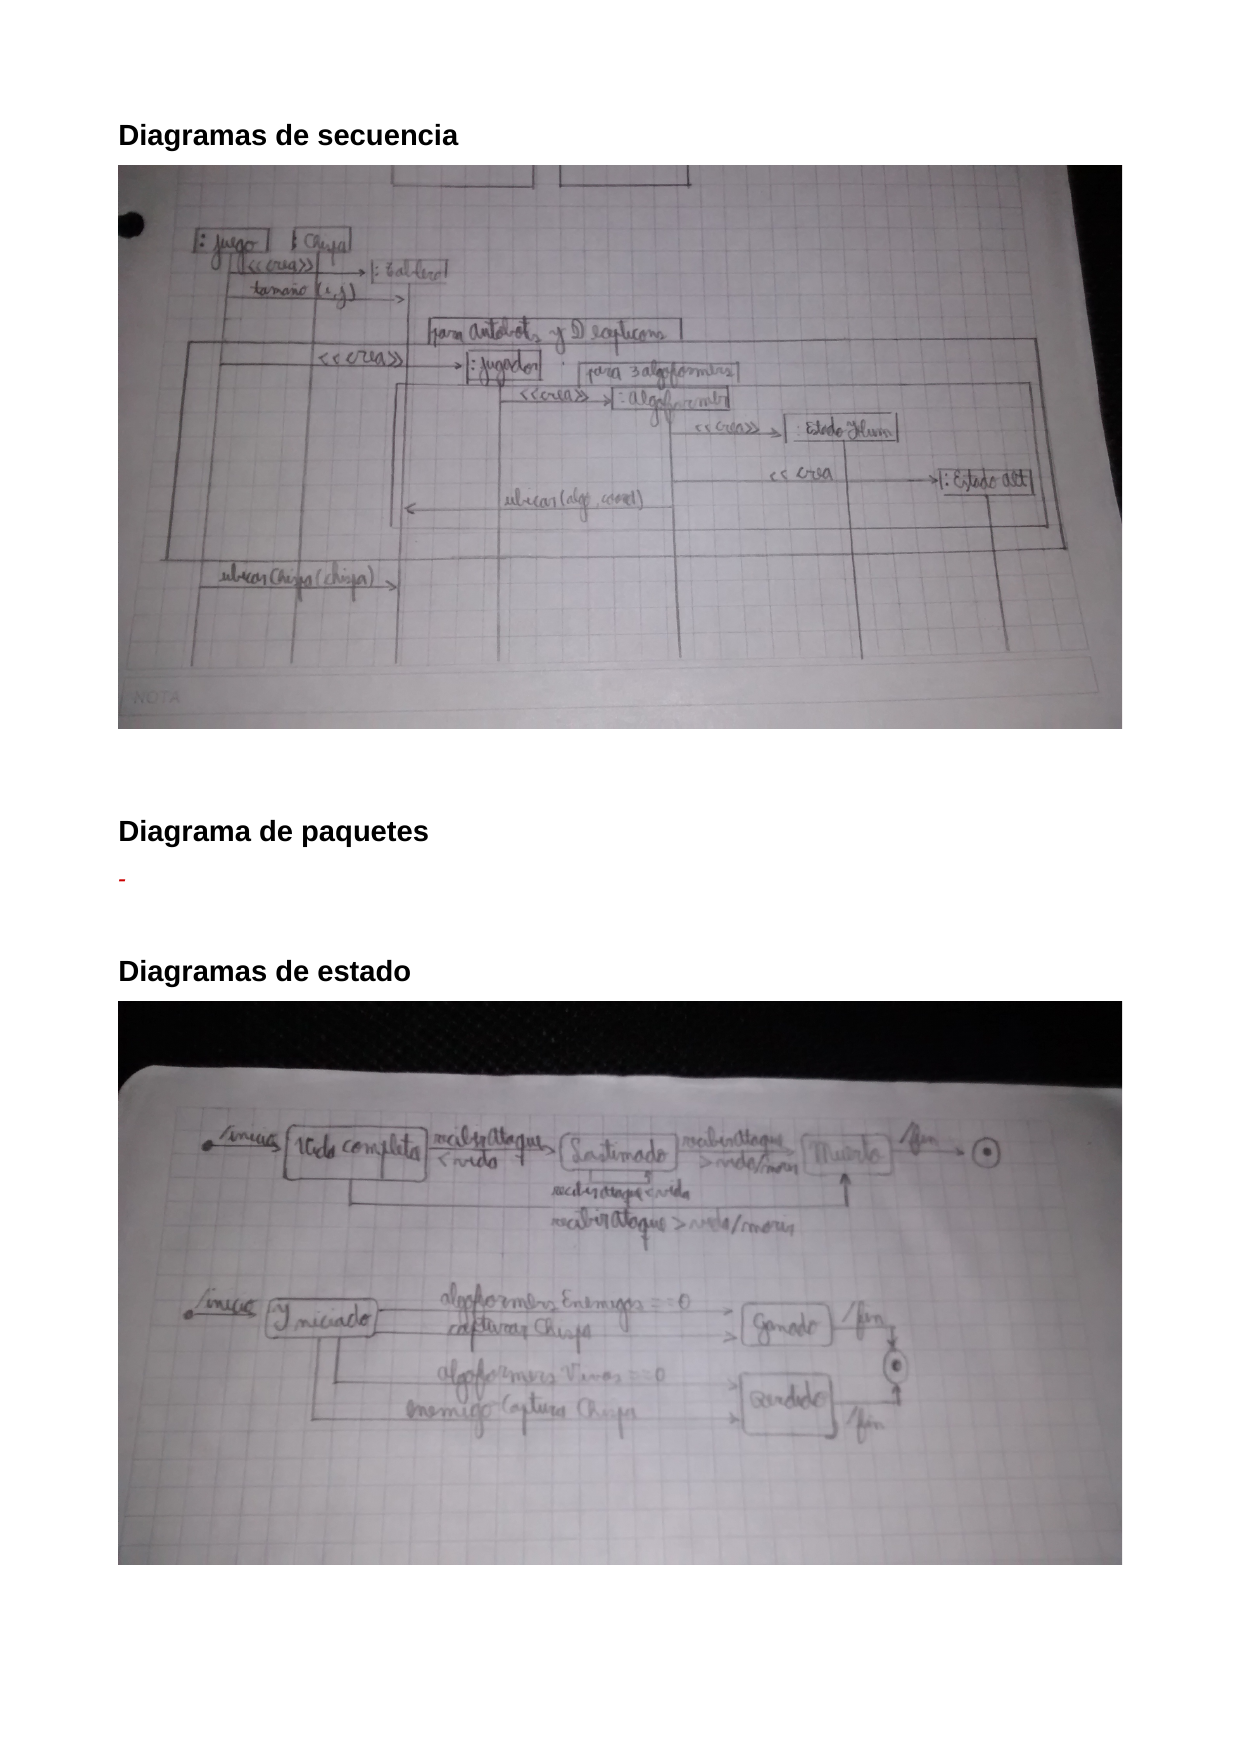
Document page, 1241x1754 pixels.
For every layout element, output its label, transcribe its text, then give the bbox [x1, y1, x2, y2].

text Diagramas de estado [118, 954, 1122, 988]
text Diagrama de paquetes [118, 814, 1122, 848]
text Diagramas de secuencia [118, 118, 1122, 152]
text - [118, 861, 1122, 895]
